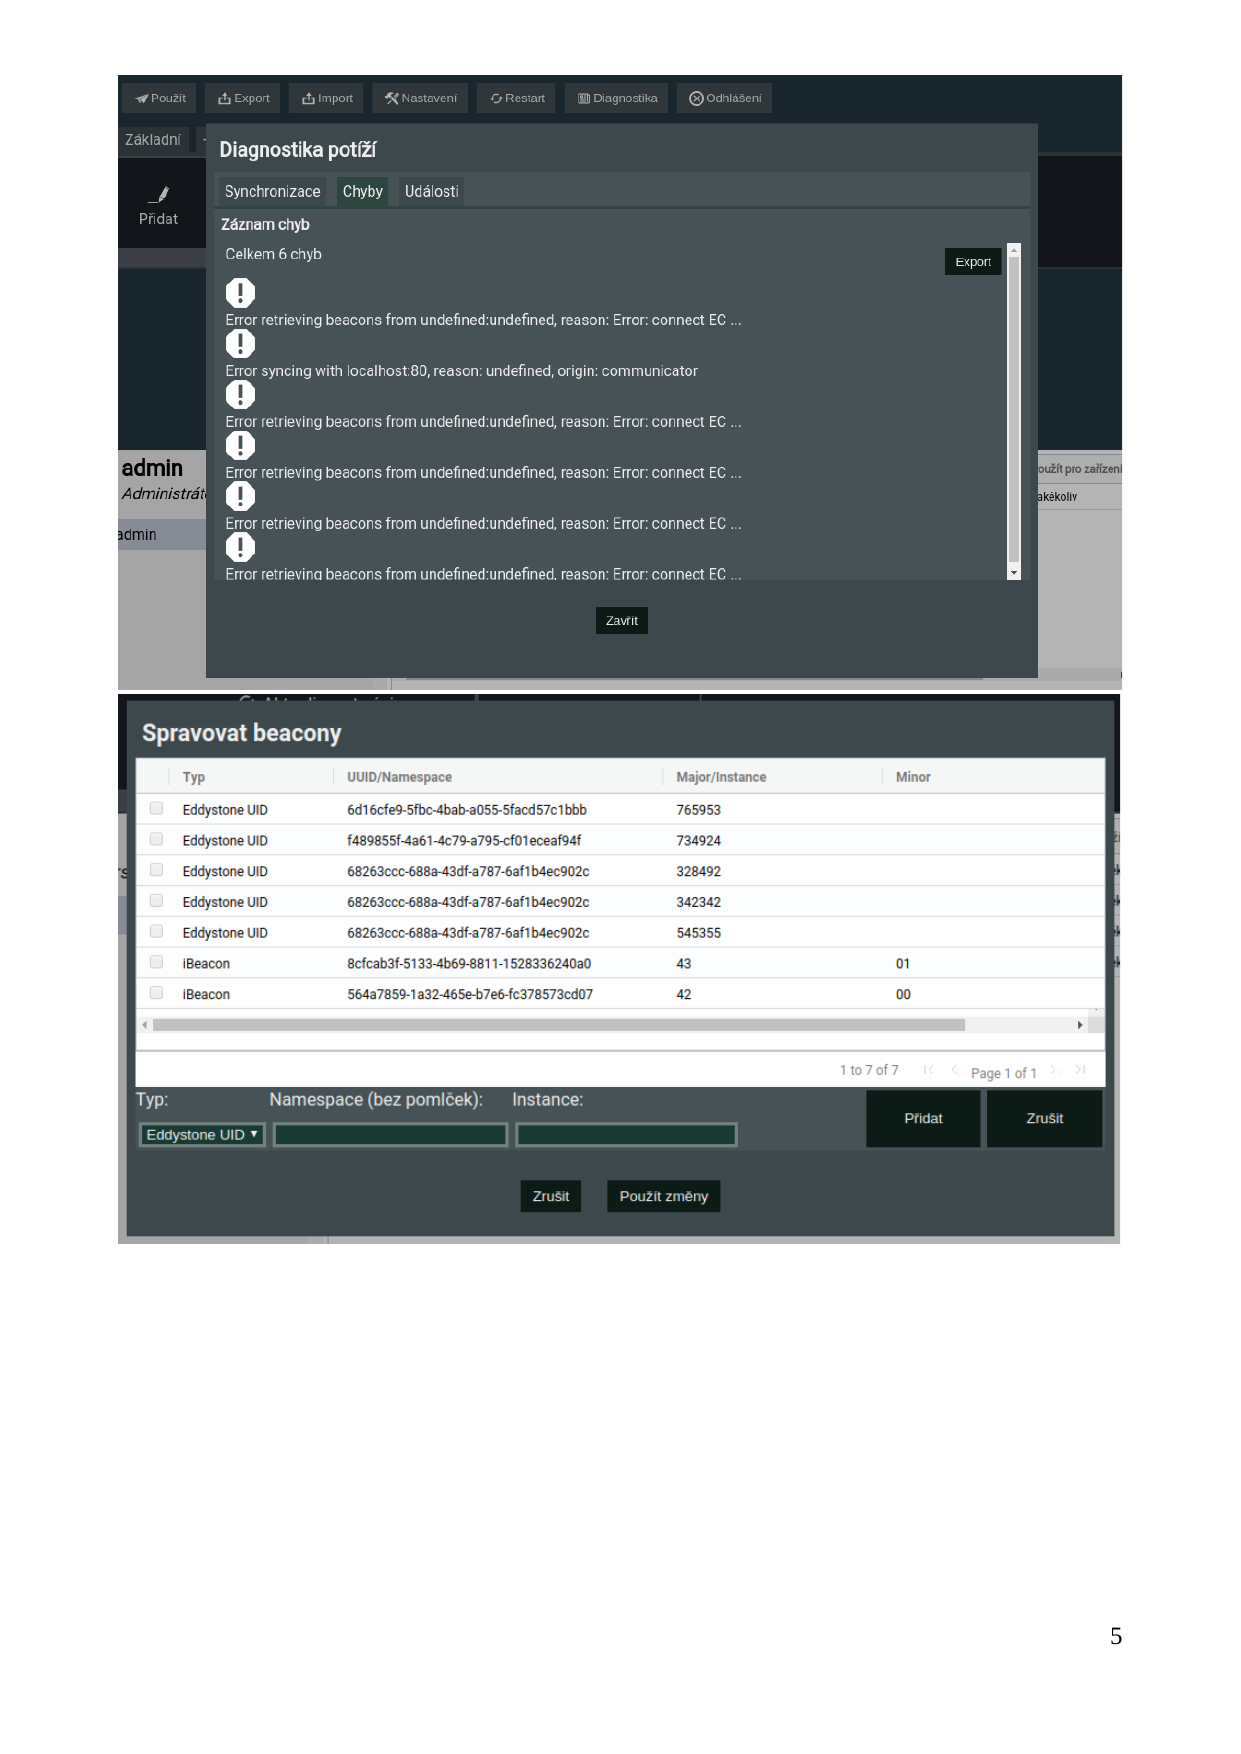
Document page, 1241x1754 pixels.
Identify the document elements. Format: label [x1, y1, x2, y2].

picture [118, 75, 1123, 690]
picture [118, 694, 1121, 1244]
